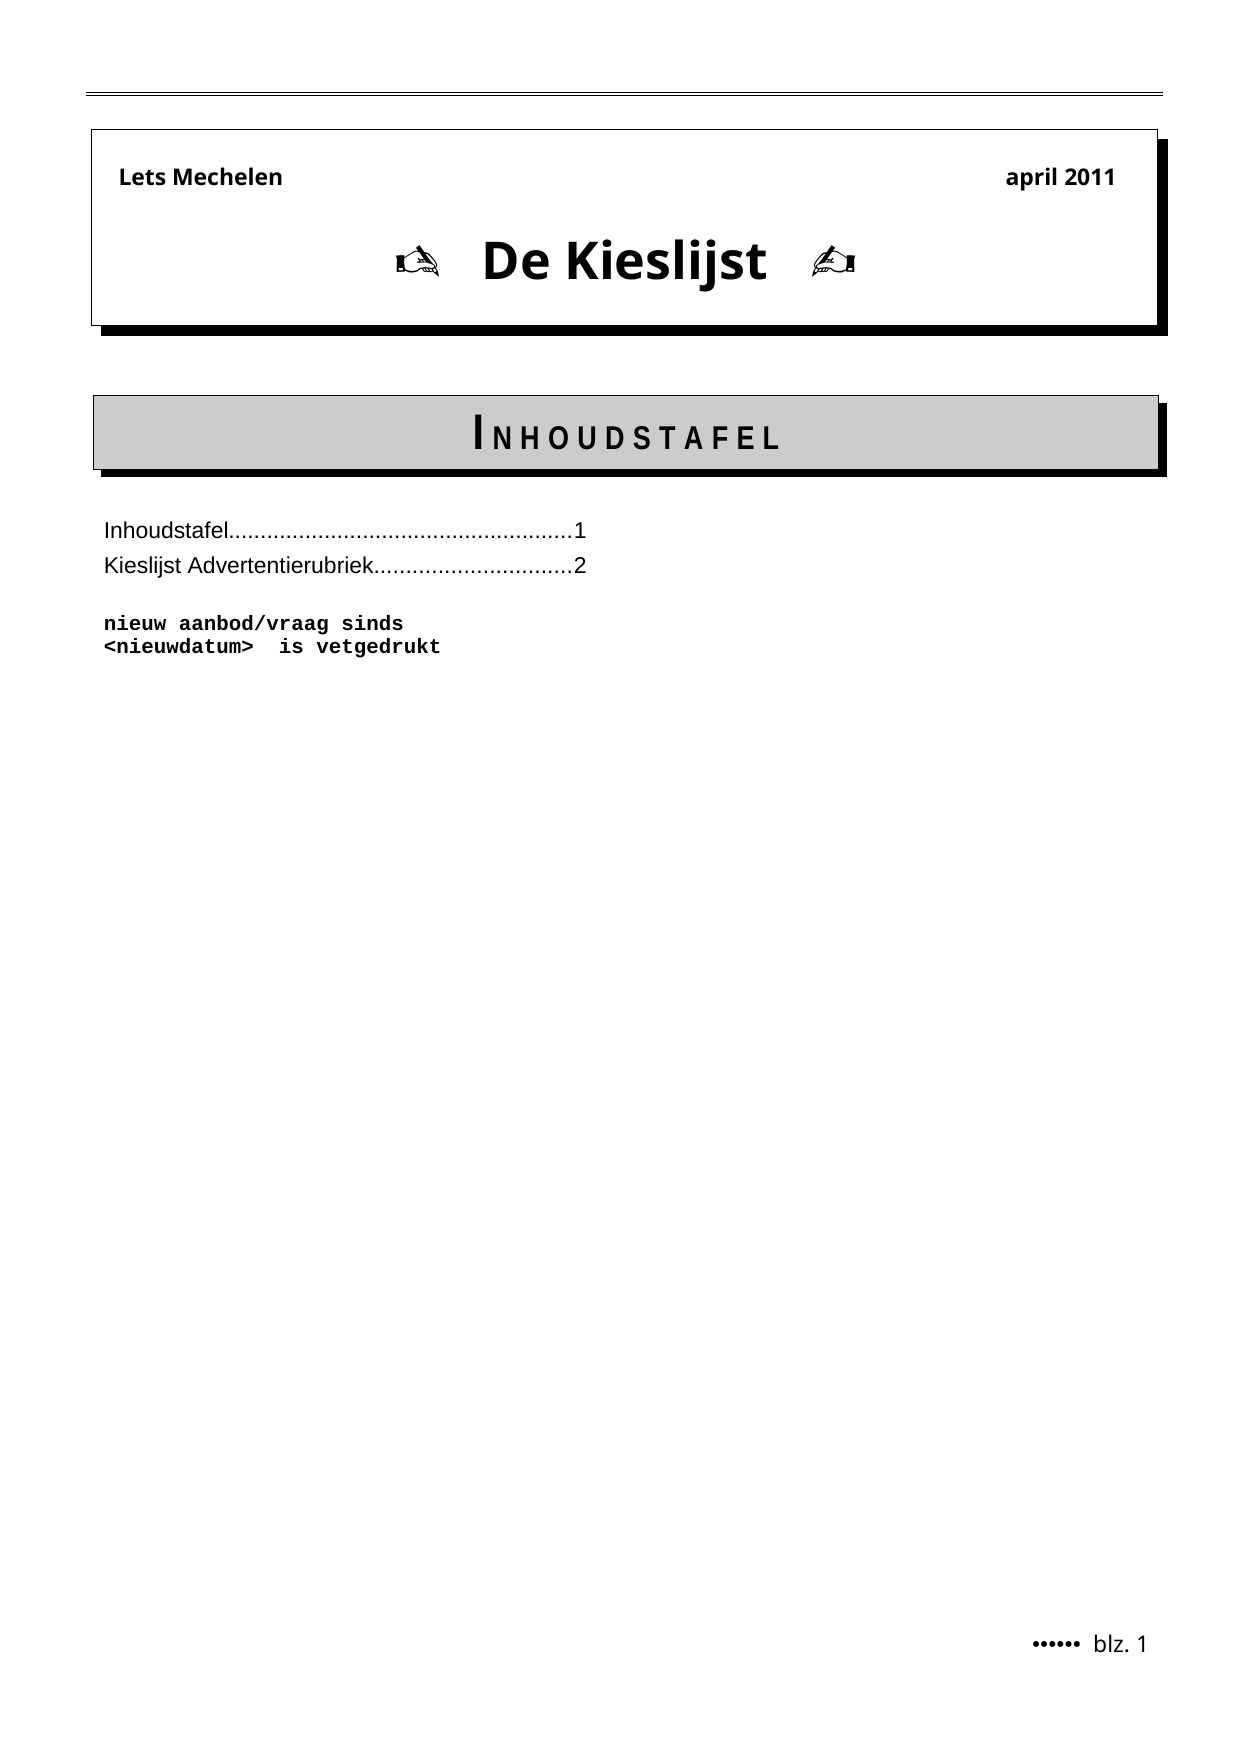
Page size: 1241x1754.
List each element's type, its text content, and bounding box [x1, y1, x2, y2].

text <nieuwdatum> is vetgedrukt [103, 636, 591, 660]
text Kieslijst Advertentierubriek 2 [103, 552, 1151, 578]
text @ De Kieslijst ? [92, 214, 1157, 294]
subtitle Inhoudstafel [94, 396, 1158, 469]
text Inhoudstafel 1 [103, 517, 1151, 543]
text nieuw aanbod/vraag sinds [103, 613, 591, 636]
text Lets Mechelen april 2011 [92, 151, 1157, 192]
